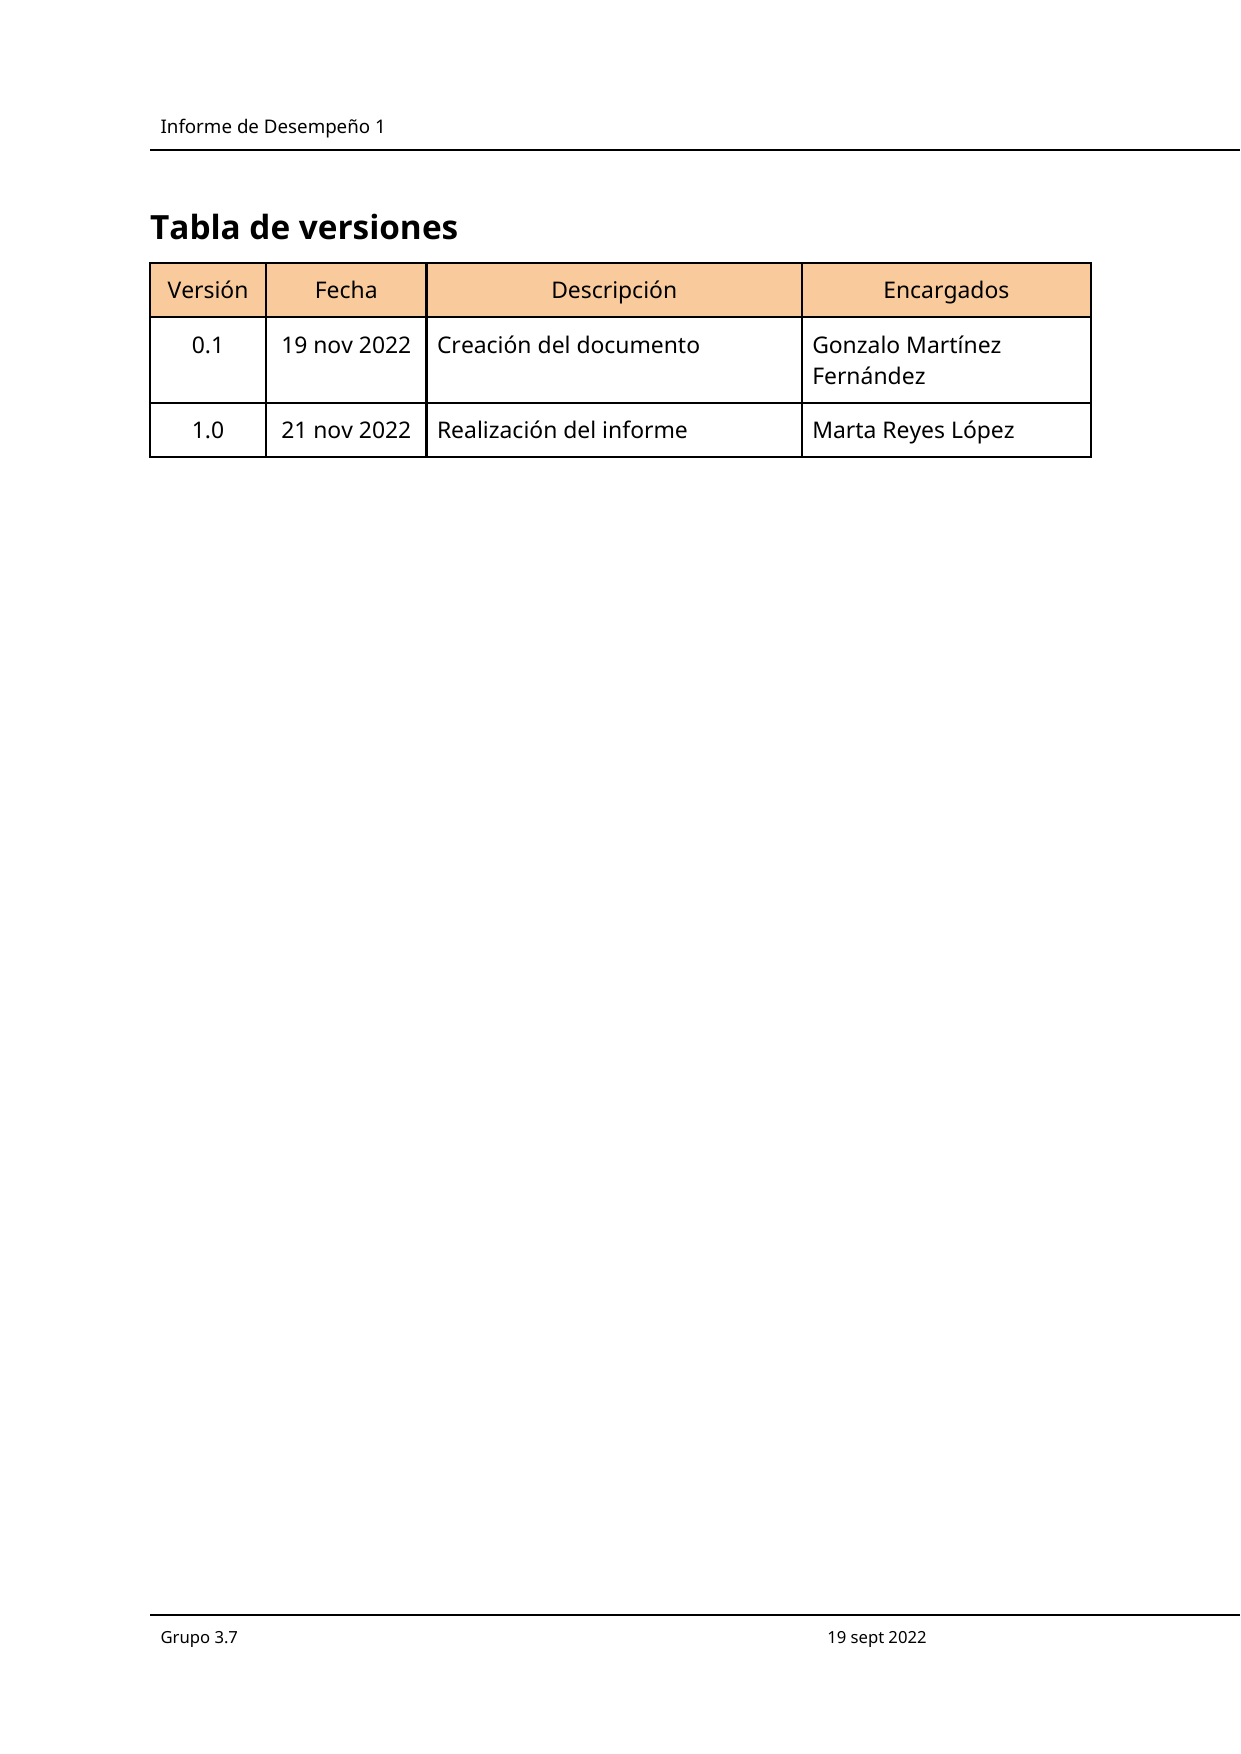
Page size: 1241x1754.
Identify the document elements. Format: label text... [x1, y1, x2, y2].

table_cell Gonzalo Martínez Fernández [803, 318, 1090, 402]
subtitle Tabla de versiones [150, 204, 1090, 249]
table_cell Creación del documento [428, 318, 801, 402]
table_cell 0.1 [151, 318, 265, 402]
table_cell Realización del informe [428, 404, 801, 456]
table_cell 1.0 [151, 404, 265, 456]
table_cell 19 nov 2022 [267, 318, 425, 402]
table_cell 21 nov 2022 [267, 404, 425, 456]
table_header Fecha [267, 264, 425, 316]
table_cell Marta Reyes López [803, 404, 1090, 456]
table_header Encargados [803, 264, 1090, 316]
table_header Versión [151, 264, 265, 316]
table_header Descripción [428, 264, 801, 316]
